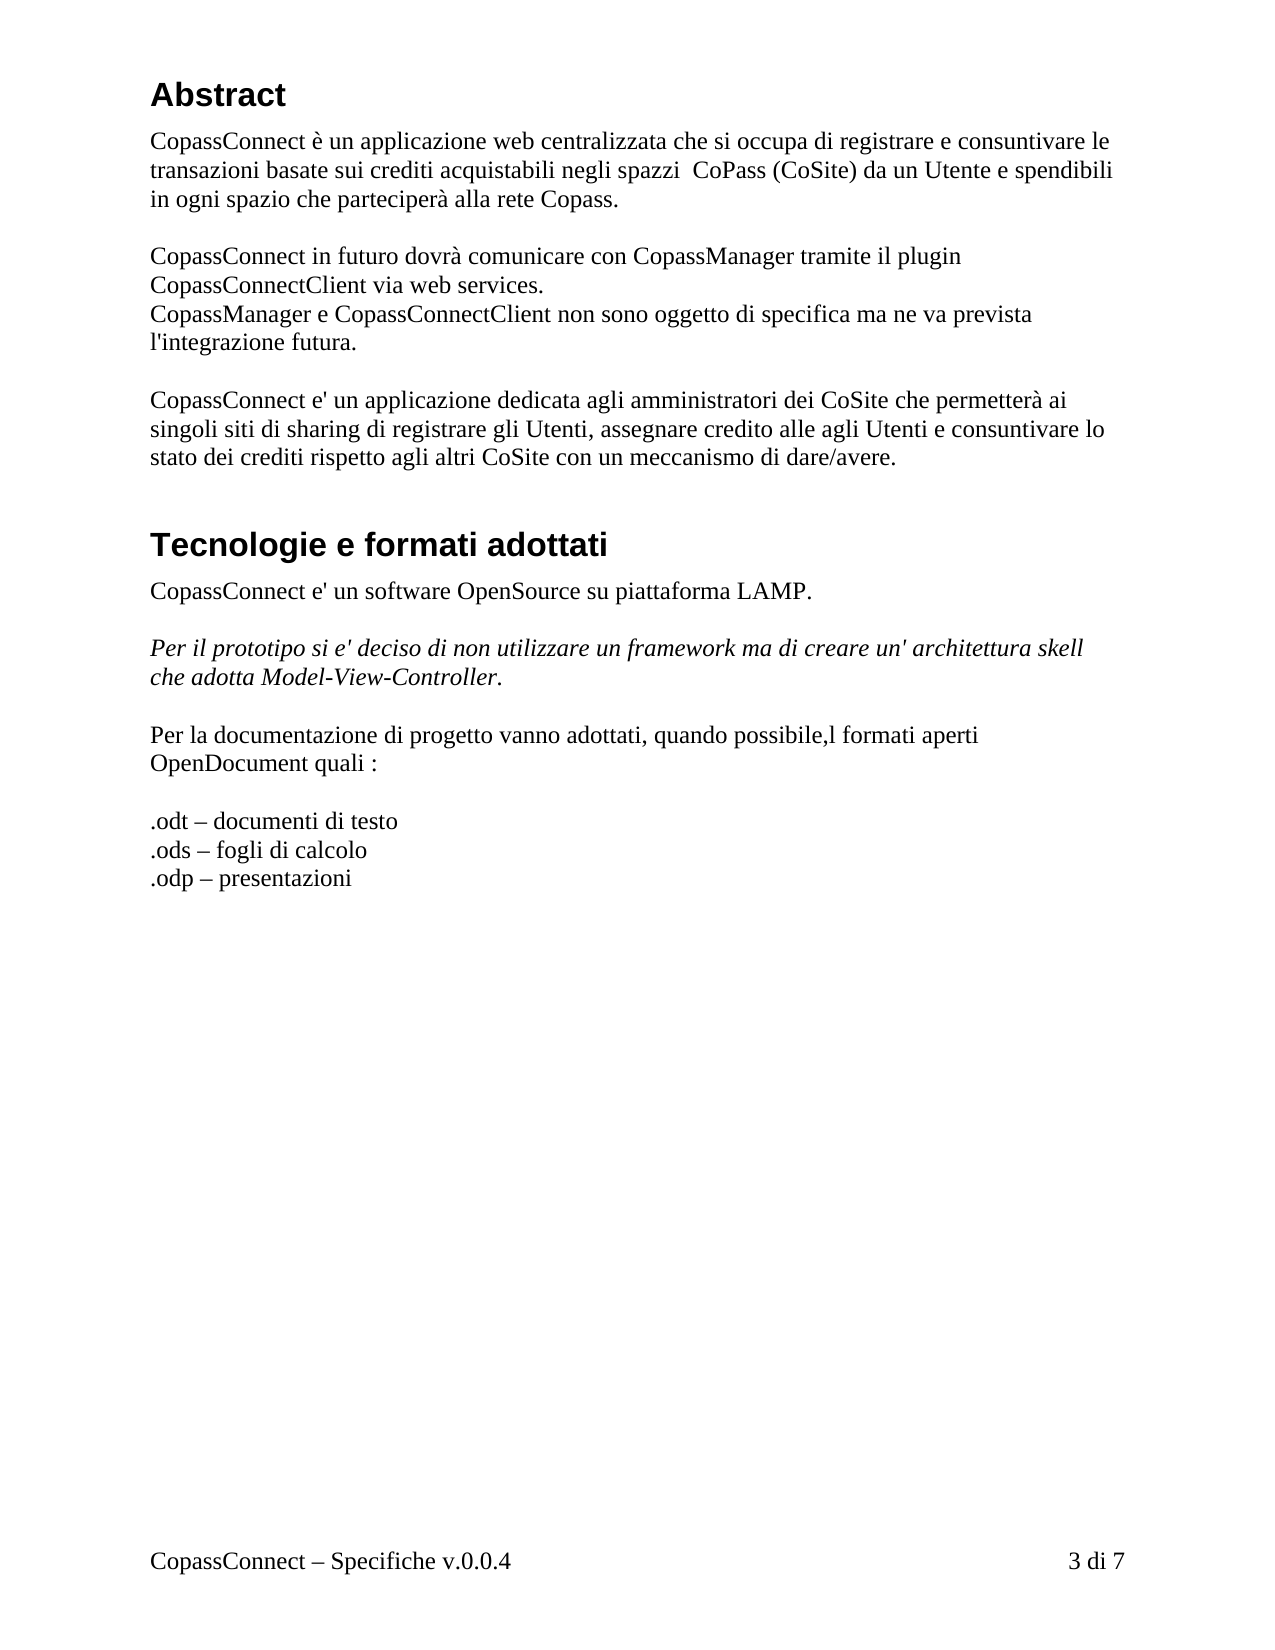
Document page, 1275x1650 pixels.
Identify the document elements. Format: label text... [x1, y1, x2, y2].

text .ods – fogli di calcolo [150, 835, 1125, 863]
text CopassConnect e' un software OpenSource su piattaforma LAMP. [150, 576, 1125, 605]
text Per la documentazione di progetto vanno adottati, quando possibile,l formati aperti OpenDocument quali : [150, 720, 1125, 777]
text Per il prototipo si e' deciso di non utilizzare un framework ma di creare un' architettura skell che adotta Model-View-Controller. [150, 633, 1125, 691]
subtitle Abstract [150, 75, 1125, 114]
text CopassManager e CopassConnectClient non sono oggetto di specifica ma ne va prevista l'integrazione futura. [150, 299, 1125, 356]
text CopassConnect in futuro dovrà comunicare con CopassManager tramite il plugin CopassConnectClient via web services. [150, 241, 1125, 299]
text CopassConnect è un applicazione web centralizzata che si occupa di registrare e consuntivare le transazioni basate sui crediti acquistabili negli spazzi CoPass (CoSite) da un Utente e spendibili in ogni spazio che parteciperà alla rete Copass. [150, 126, 1125, 212]
text .odt – documenti di testo [150, 806, 1125, 835]
subtitle Tecnologie e formati adottati [150, 525, 1125, 563]
text CopassConnect e' un applicazione dedicata agli amministratori dei CoSite che permetterà ai singoli siti di sharing di registrare gli Utenti, assegnare credito alle agli Utenti e consuntivare lo stato dei crediti rispetto agli altri CoSite con un meccanismo di dare/avere. [150, 356, 1125, 471]
text .odp – presentazioni [150, 863, 1125, 892]
